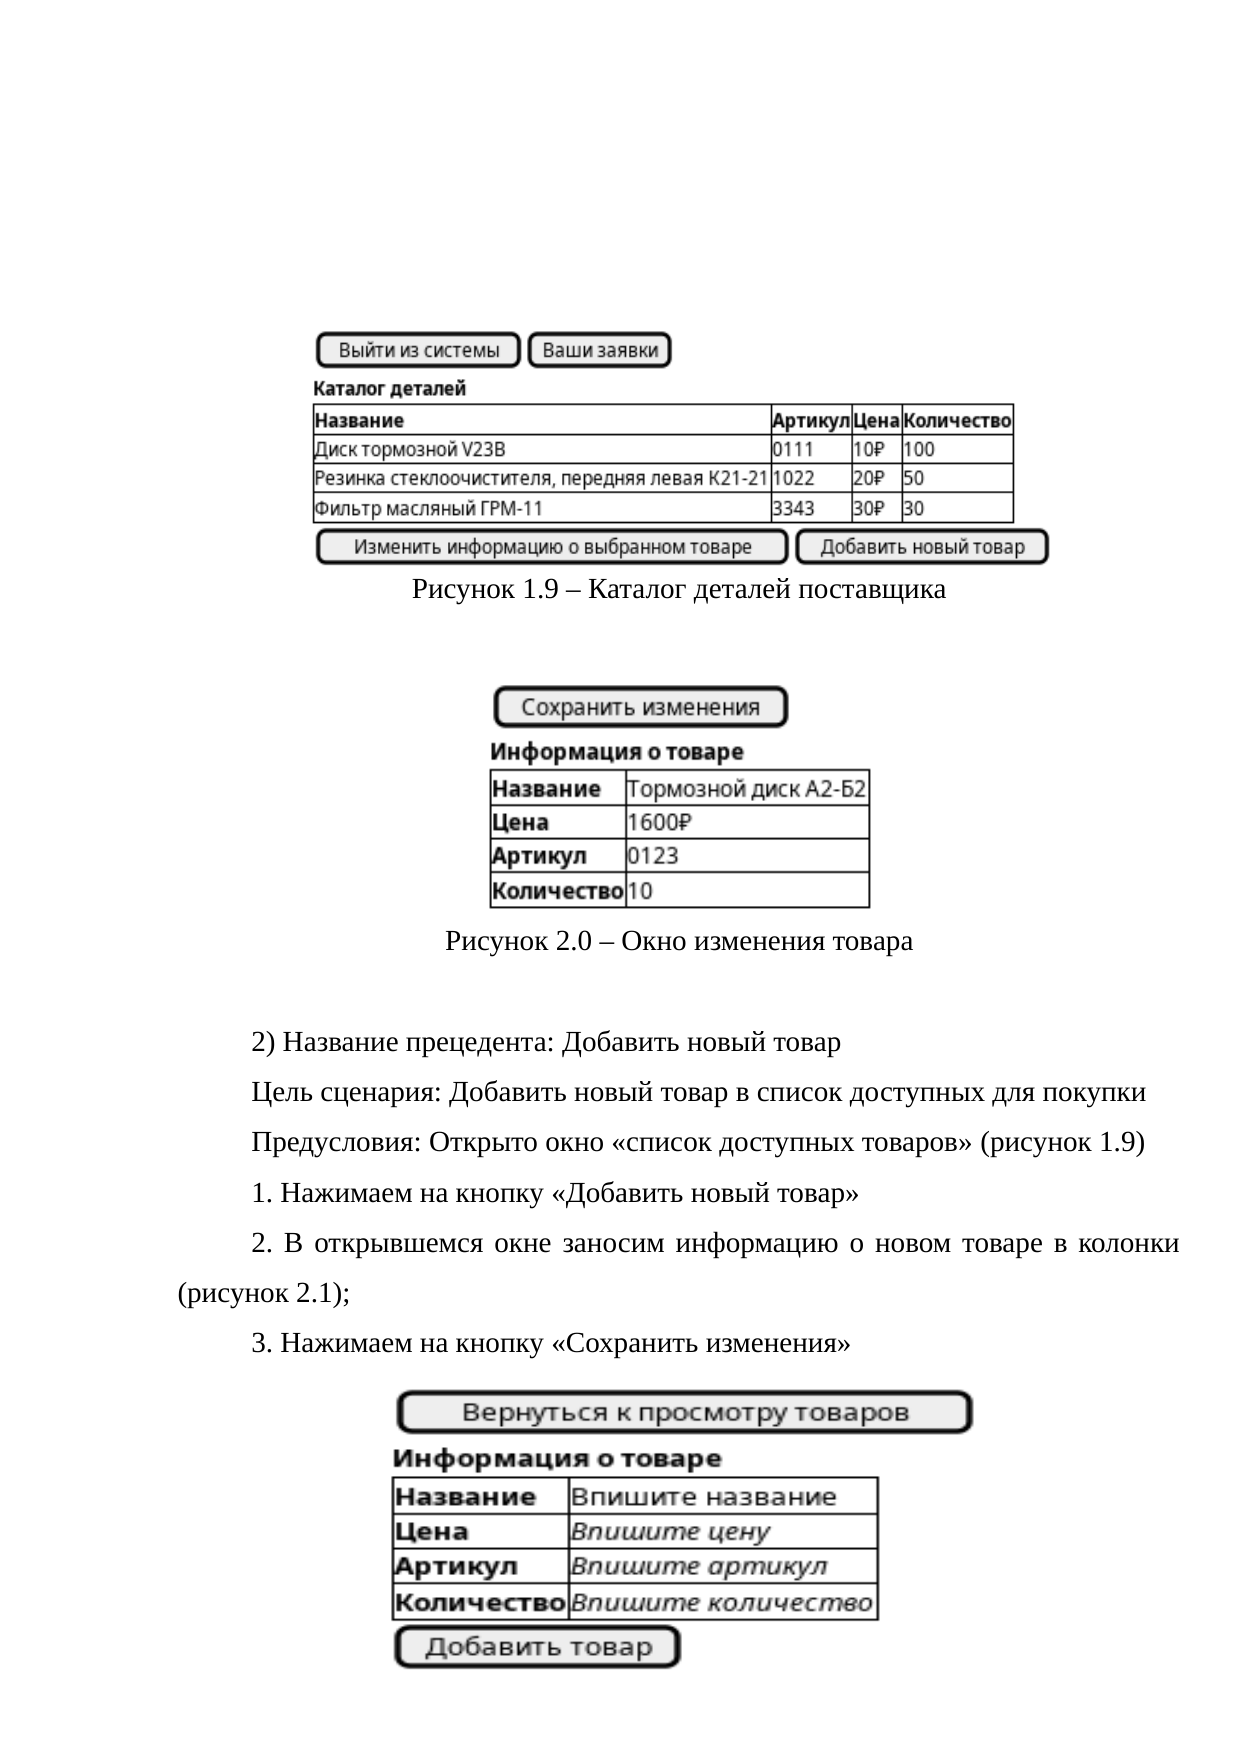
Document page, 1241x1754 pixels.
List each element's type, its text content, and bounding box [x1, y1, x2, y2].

text Цель сценария: Добавить новый товар в список доступных для покупки [177, 1074, 1181, 1108]
text 2) Название прецедента: Добавить новый товар [177, 1024, 1181, 1057]
text Предусловия: Открыто окно «список доступных товаров» (рисунок 1.9) [177, 1124, 1181, 1158]
picture [304, 319, 1054, 570]
text 2. В открывшемся окне заносим информацию о новом товаре в колонки (рисунок 2.1); [177, 1225, 1181, 1309]
picture [378, 1376, 980, 1675]
text Рисунок 1.9 – Каталог деталей поставщика [177, 571, 1181, 604]
text 1. Нажимаем на кнопку «Добавить новый товар» [177, 1175, 1181, 1208]
picture [479, 671, 880, 918]
text Рисунок 2.0 – Окно изменения товара [177, 923, 1181, 957]
text 3. Нажимаем на кнопку «Сохранить изменения» [177, 1326, 1181, 1359]
